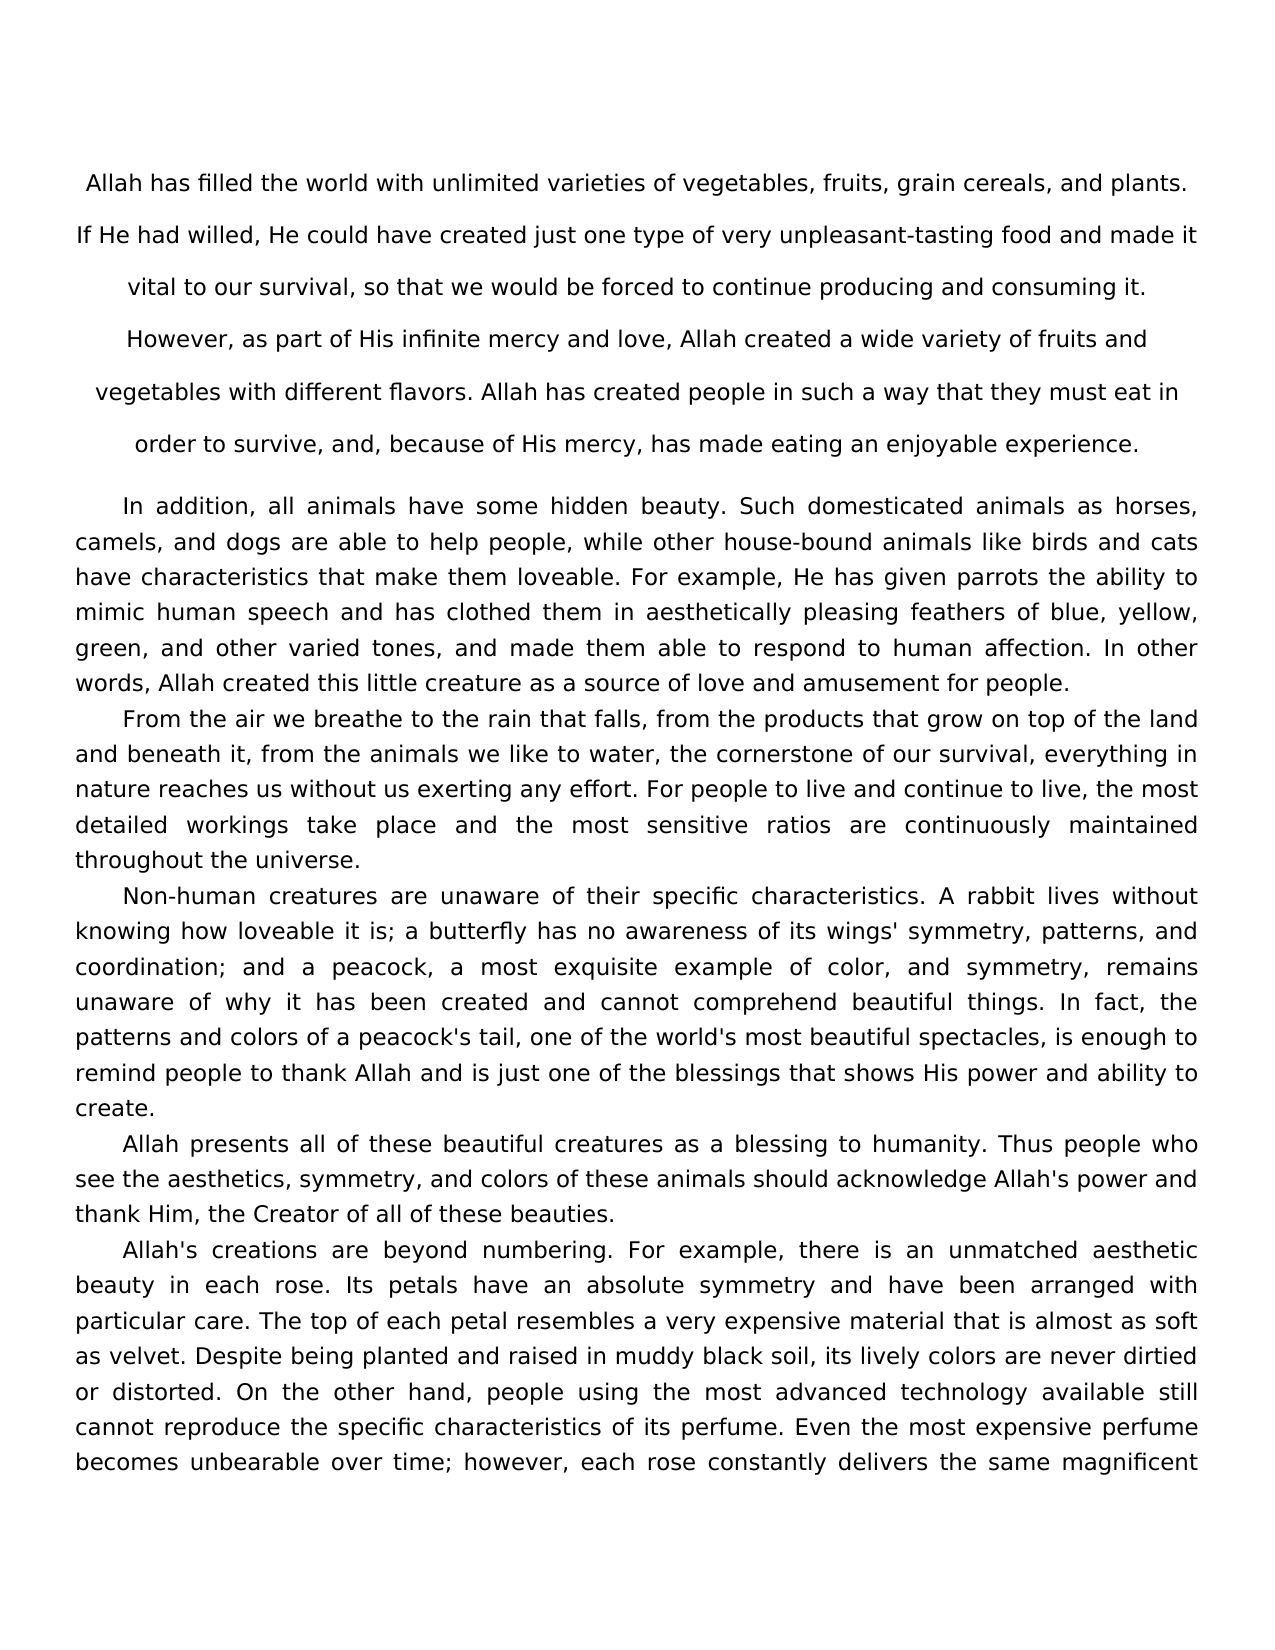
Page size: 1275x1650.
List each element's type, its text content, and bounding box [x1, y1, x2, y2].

text Allah's creations are beyond numbering. For example, there is an unmatched aesthetic beauty in each rose. Its petals have an absolute symmetry and have been arranged with particular care. The top of each petal resembles a very expensive material that is almost as soft as velvet. Despite being planted and raised in muddy black soil, its lively colors are never dirtied or distorted. On the other hand, people using the most advanced technology available still cannot reproduce the specific characteristics of its perfume. Even the most expensive perfume becomes unbearable over time; however, each rose constantly delivers the same magnificent [75, 1230, 1200, 1478]
text In addition, all animals have some hidden beauty. Such domesticated animals as horses, camels, and dogs are able to help people, while other house-bound animals like birds and cats have characteristics that make them loveable. For example, He has given parrots the ability to mimic human speech and has clothed them in aesthetically pleasing feathers of blue, yellow, green, and other varied tones, and made them able to respond to human affection. In other words, Allah created this little creature as a source of love and amusement for people. [75, 486, 1200, 699]
text Allah presents all of these beautiful creatures as a blessing to humanity. Thus people who see the aesthetics, symmetry, and colors of these animals should acknowledge Allah's power and thank Him, the Creator of all of these beauties. [75, 1124, 1200, 1230]
text From the air we breathe to the rain that falls, from the products that grow on top of the land and beneath it, from the animals we like to water, the cornerstone of our survival, everything in nature reaches us without us exerting any effort. For people to live and continue to live, the most detailed workings take place and the most sensitive ratios are continuously maintained throughout the universe. [75, 699, 1200, 876]
text Allah has filled the world with unlimited varieties of vegetables, fruits, grain cereals, and plants. If He had willed, He could have created just one type of very unpleasant-tasting food and made it vital to our survival, so that we would be forced to continue producing and consuming it. However, as part of His infinite mercy and love, Allah created a wide variety of fruits and vegetables with different flavors. Allah has created people in such a way that they must eat in order to survive, and, because of His mercy, has made eating an enjoyable experience. [75, 150, 1200, 462]
text Non-human creatures are unaware of their specific characteristics. A rabbit lives without knowing how loveable it is; a butterfly has no awareness of its wings' symmetry, patterns, and coordination; and a peacock, a most exquisite example of color, and symmetry, remains unaware of why it has been created and cannot comprehend beautiful things. In fact, the patterns and colors of a peacock's tail, one of the world's most beautiful spectacles, is enough to remind people to thank Allah and is just one of the blessings that shows His power and ability to create. [75, 876, 1200, 1124]
